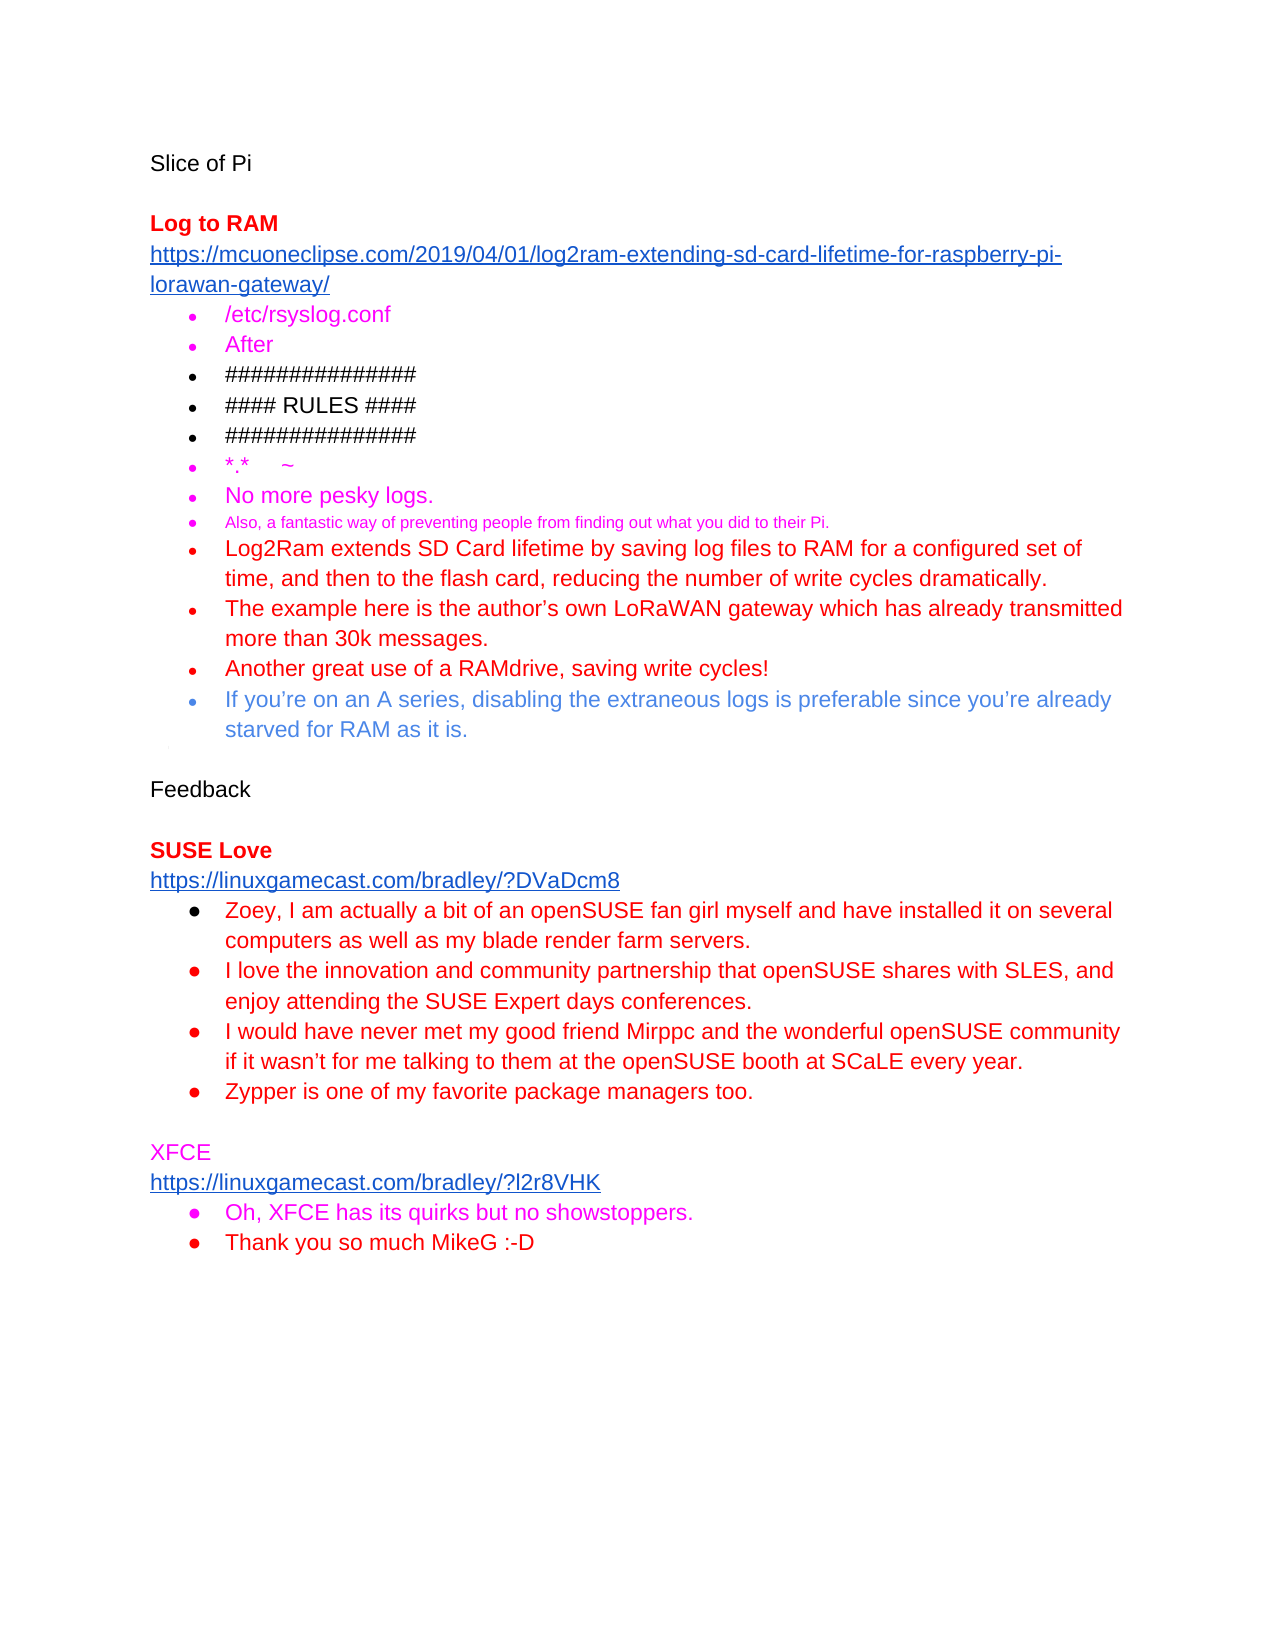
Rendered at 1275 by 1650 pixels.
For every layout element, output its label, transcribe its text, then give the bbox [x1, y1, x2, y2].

list After [187, 331, 1125, 358]
list The example here is the author’s own LoRaWAN gateway which has already transmitted more than 30k messages. [187, 595, 1125, 651]
text https://linuxgamecast.com/bradley/?DVaDcm8 [150, 867, 1125, 893]
list Another great use of a RAMdrive, saving write cycles! [187, 655, 1125, 682]
list I would have never met my good friend Mirppc and the wonderful openSUSE community if it wasn’t for me talking to them at the openSUSE booth at SCaLE every year. [187, 1018, 1125, 1074]
text https://mcuoneclipse.com/2019/04/01/log2ram-extending-sd-card-lifetime-for-raspberry-pi-lorawan-gateway/ [150, 241, 1125, 297]
text https://linuxgamecast.com/bradley/?l2r8VHK [150, 1169, 1125, 1195]
text Slice of Pi [150, 150, 1125, 176]
list ############### [187, 422, 1125, 448]
list Zypper is one of my favorite package managers too. [187, 1078, 1125, 1104]
list Thank you so much MikeG :-D [187, 1229, 1125, 1256]
text SUSE Love [150, 837, 1125, 863]
text XFCE [150, 1139, 1125, 1165]
text Feedback [150, 776, 1125, 802]
list Log2Ram extends SD Card lifetime by saving log files to RAM for a configured set of time, and then to the flash card, reducing the number of write cycles dramatically. [187, 534, 1125, 591]
list #### RULES #### [187, 392, 1125, 418]
list Oh, XFCE has its quirks but no showstoppers. [187, 1199, 1125, 1225]
text Log to RAM [150, 210, 1125, 237]
list *.* ~ [187, 452, 1125, 478]
list ############### [187, 361, 1125, 388]
list Also, a fantastic way of preventing people from finding out what you did to their Pi. [187, 512, 1125, 532]
list /etc/rsyslog.conf [187, 301, 1125, 327]
list Zoey, I am actually a bit of an openSUSE fan girl myself and have installed it on several computers as well as my blade render farm servers. [187, 897, 1125, 953]
list If you’re on an A series, disabling the extraneous logs is preferable since you’re already starved for RAM as it is. [187, 686, 1125, 742]
list No more pesky logs. [187, 482, 1125, 509]
list I love the innovation and community partnership that openSUSE shares with SLES, and enjoy attending the SUSE Expert days conferences. [187, 957, 1125, 1014]
